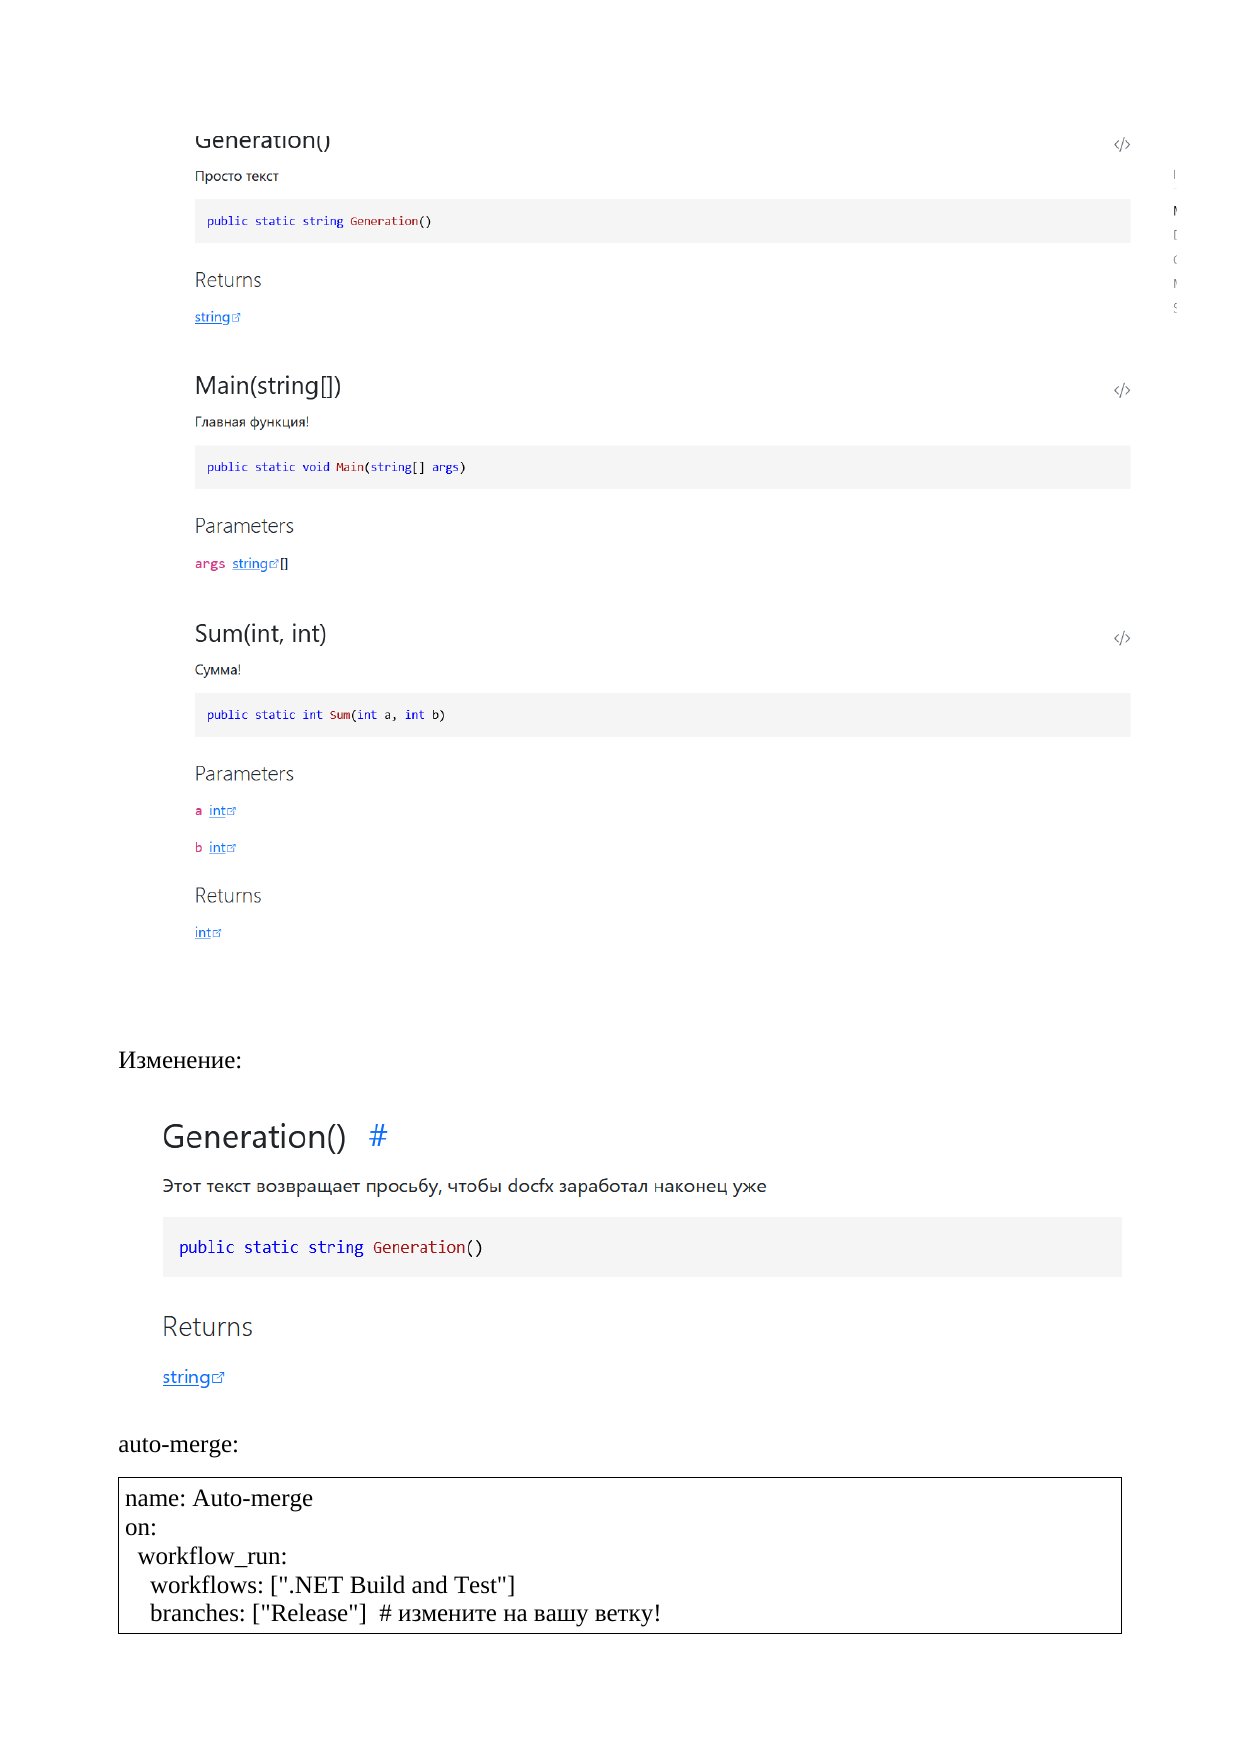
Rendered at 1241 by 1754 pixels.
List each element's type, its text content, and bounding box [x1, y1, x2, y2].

picture [172, 136, 1177, 946]
text auto-merge: [118, 1425, 1122, 1458]
picture [118, 1092, 1123, 1425]
table_header name: Auto-merge on: workflow_run: workflows: [".NET Build and Test"] branches: ["Release"] # измените на вашу ветку! [119, 1478, 1121, 1633]
text Изменение: [118, 1045, 1122, 1074]
